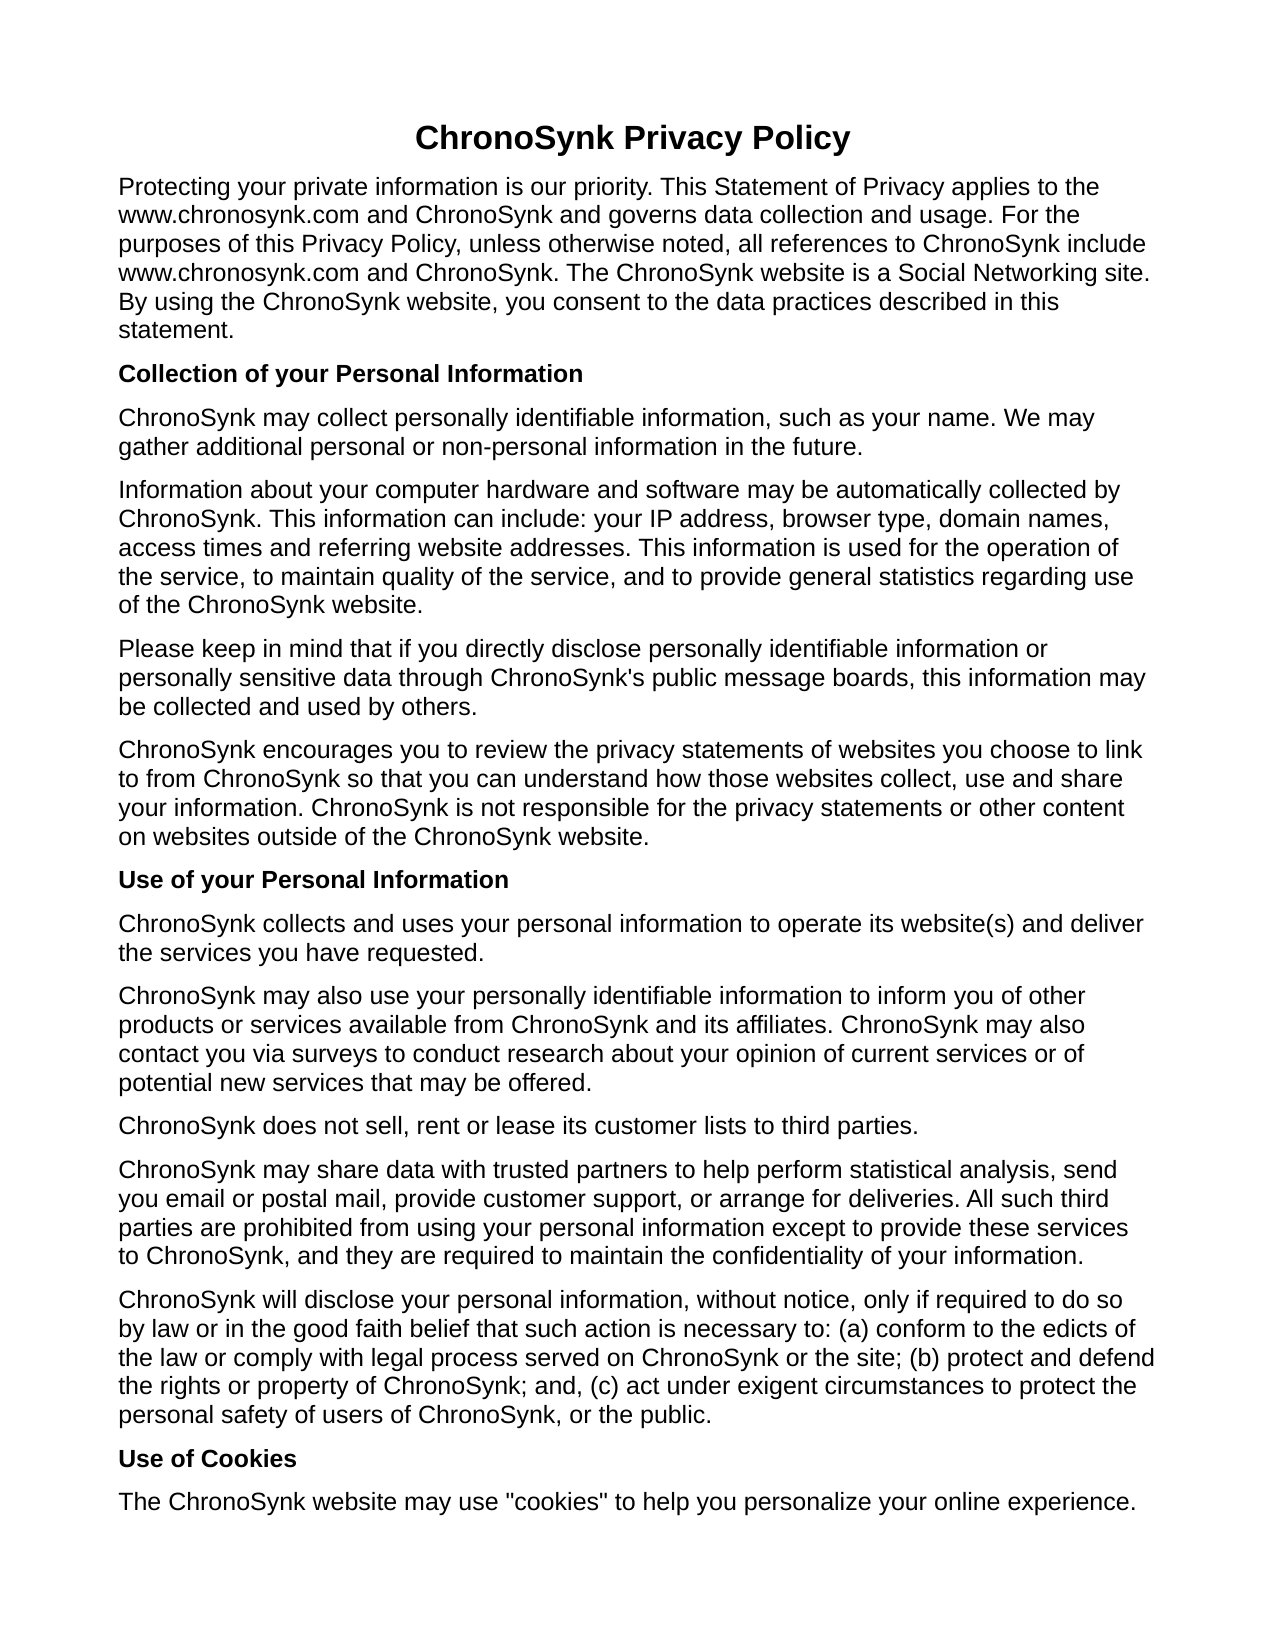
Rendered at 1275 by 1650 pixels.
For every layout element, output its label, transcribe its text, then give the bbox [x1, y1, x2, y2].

text The ChronoSynk website may use "cookies" to help you personalize your online experience. [118, 1487, 1157, 1516]
text ChronoSynk may also use your personally identifiable information to inform you of other products or services available from ChronoSynk and its affiliates. ChronoSynk may also contact you via surveys to conduct research about your opinion of current services or of potential new services that may be offered. [118, 981, 1157, 1096]
subtitle ChronoSynk Privacy Policy [118, 118, 1157, 157]
subtitle Use of your Personal Information [118, 865, 1157, 894]
text Please keep in mind that if you directly disclose personally identifiable information or personally sensitive data through ChronoSynk's public message boards, this information may be collected and used by others. [118, 634, 1157, 720]
text ChronoSynk encourages you to review the privacy statements of websites you choose to link to from ChronoSynk so that you can understand how those websites collect, use and share your information. ChronoSynk is not responsible for the privacy statements or other content on websites outside of the ChronoSynk website. [118, 735, 1157, 850]
text Protecting your private information is our priority. This Statement of Privacy applies to the www.chronosynk.com and ChronoSynk and governs data collection and usage. For the purposes of this Privacy Policy, unless otherwise noted, all references to ChronoSynk include www.chronosynk.com and ChronoSynk. The ChronoSynk website is a Social Networking site. By using the ChronoSynk website, you consent to the data practices described in this statement. [118, 172, 1157, 344]
text ChronoSynk will disclose your personal information, without notice, only if required to do so by law or in the good faith belief that such action is necessary to: (a) conform to the edicts of the law or comply with legal process served on ChronoSynk or the site; (b) protect and defend the rights or property of ChronoSynk; and, (c) act under exigent circumstances to protect the personal safety of users of ChronoSynk, or the public. [118, 1285, 1157, 1429]
text Information about your computer hardware and software may be automatically collected by ChronoSynk. This information can include: your IP address, browser type, domain names, access times and referring website addresses. This information is used for the operation of the service, to maintain quality of the service, and to provide general statistics regarding use of the ChronoSynk website. [118, 475, 1157, 619]
subtitle Use of Cookies [118, 1444, 1157, 1472]
text ChronoSynk may collect personally identifiable information, such as your name. We may gather additional personal or non-personal information in the future. [118, 403, 1157, 460]
text ChronoSynk may share data with trusted partners to help perform statistical analysis, send you email or postal mail, provide customer support, or arrange for deliveries. All such third parties are prohibited from using your personal information except to provide these services to ChronoSynk, and they are required to maintain the confidentiality of your information. [118, 1155, 1157, 1270]
subtitle Collection of your Personal Information [118, 359, 1157, 388]
text ChronoSynk collects and uses your personal information to operate its website(s) and deliver the services you have requested. [118, 909, 1157, 966]
text ChronoSynk does not sell, rent or lease its customer lists to third parties. [118, 1111, 1157, 1140]
